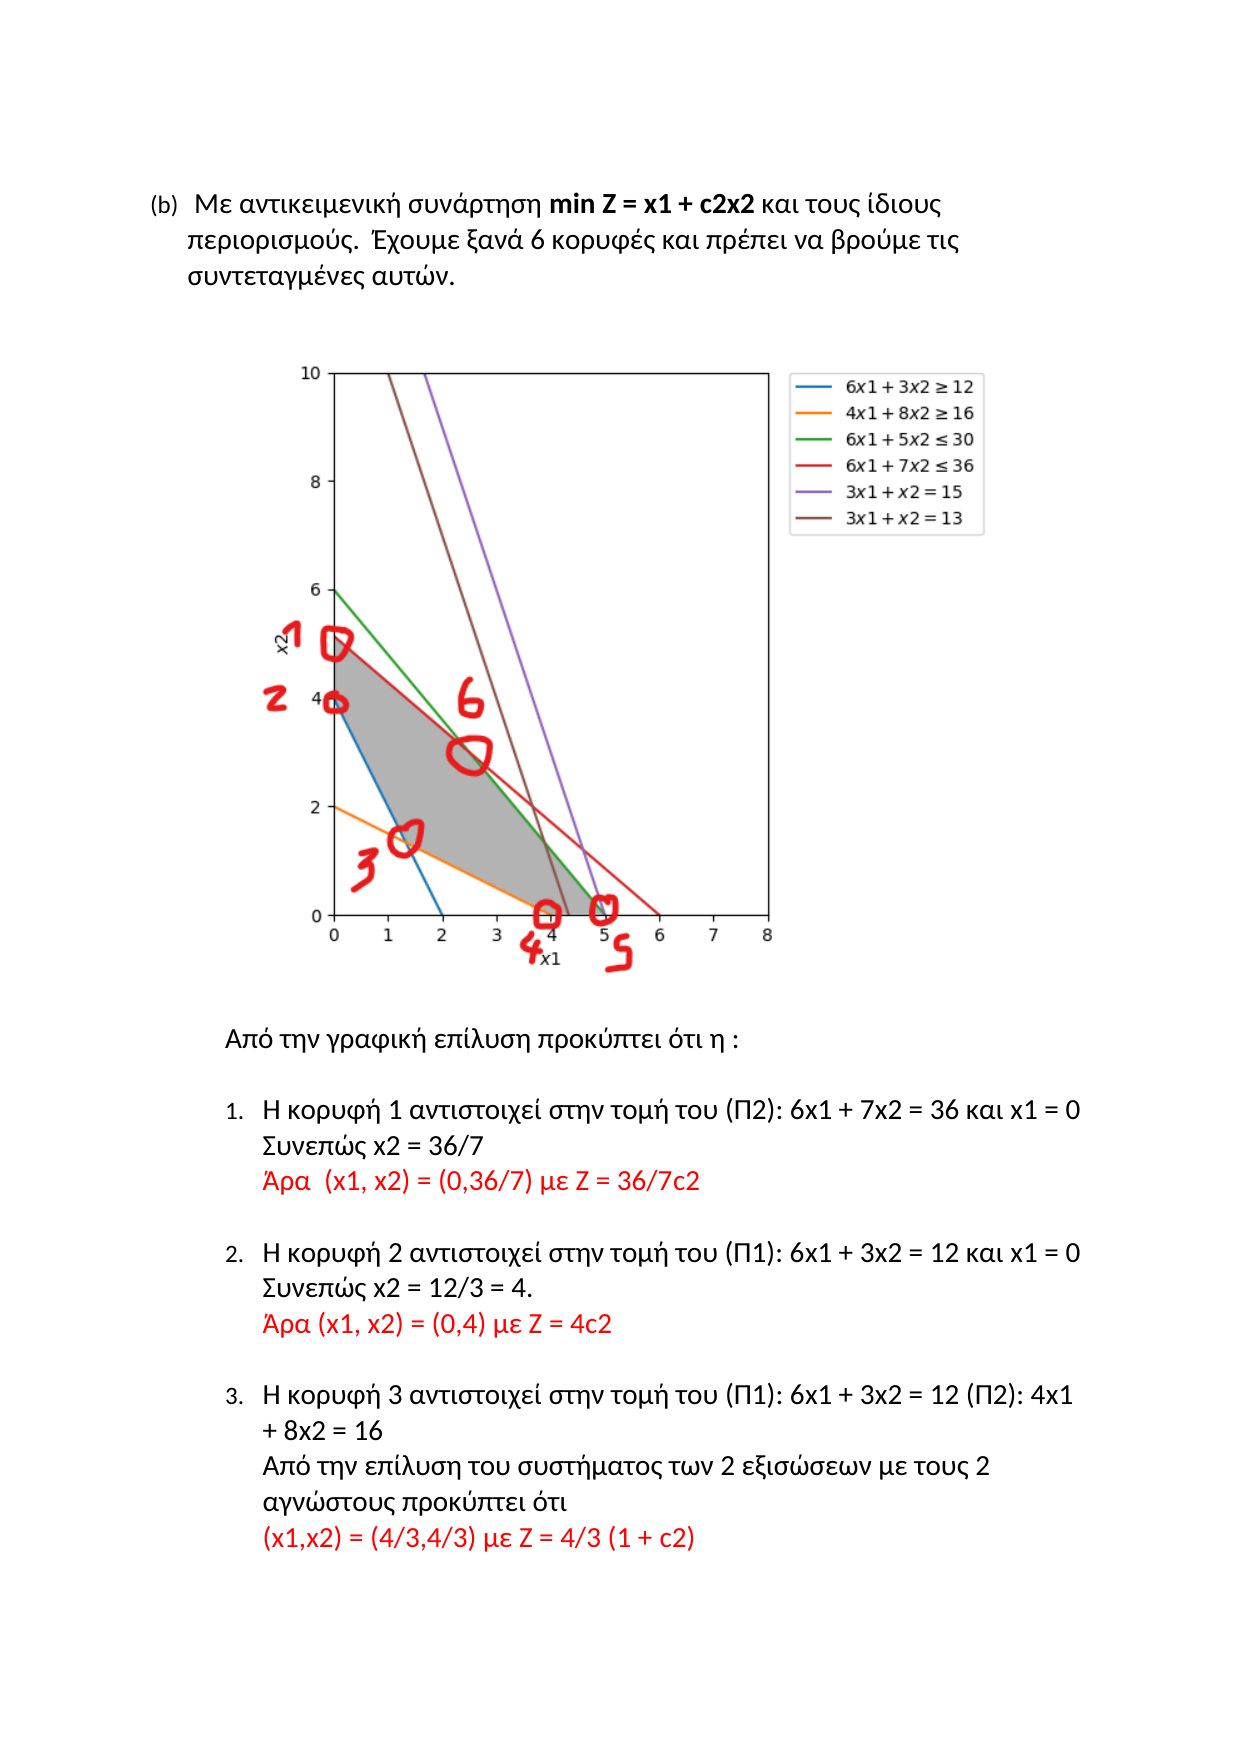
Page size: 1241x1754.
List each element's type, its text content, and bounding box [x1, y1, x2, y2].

list Η κορυφή 3 αντιστοιχεί στην τομή του (Π1): 6x1 + 3x2 = 12 (Π2): 4x1 + 8x2 = 16 [225, 1376, 1090, 1447]
text Άρα (x1, x2) = (0,36/7) με Ζ = 36/7c2 [262, 1162, 1090, 1198]
text (x1,x2) = (4/3,4/3) με Ζ = 4/3 (1 + c2) [262, 1519, 1090, 1554]
list Η κορυφή 1 αντιστοιχεί στην τομή του (Π2): 6x1 + 7x2 = 36 και x1 = 0 [225, 1091, 1090, 1127]
list H κορυφή 2 αντιστοιχεί στην τομή του (Π1): 6x1 + 3x2 = 12 και x1 = 0 [225, 1234, 1090, 1269]
text Από την επίλυση του συστήματος των 2 εξισώσεων με τους 2 αγνώστους προκύπτει ότι [262, 1447, 1090, 1519]
text Άρα (x1, x2) = (0,4) με Ζ = 4c2 [262, 1305, 1090, 1341]
text Συνεπώς x2 = 36/7 [262, 1127, 1090, 1162]
list Με αντικειμενική συνάρτηση min Z = x1 + c2x2 και τους ίδιους περιορισμούς. Έχουμε ξανά 6 κορυφές και πρέπει να βρούμε τις συντεταγμένες αυτών. [150, 186, 1090, 292]
text Συνεπώς x2 = 12/3 = 4. [262, 1269, 1090, 1305]
text Από την γραφική επίλυση προκύπτει ότι η : [225, 1020, 1090, 1056]
